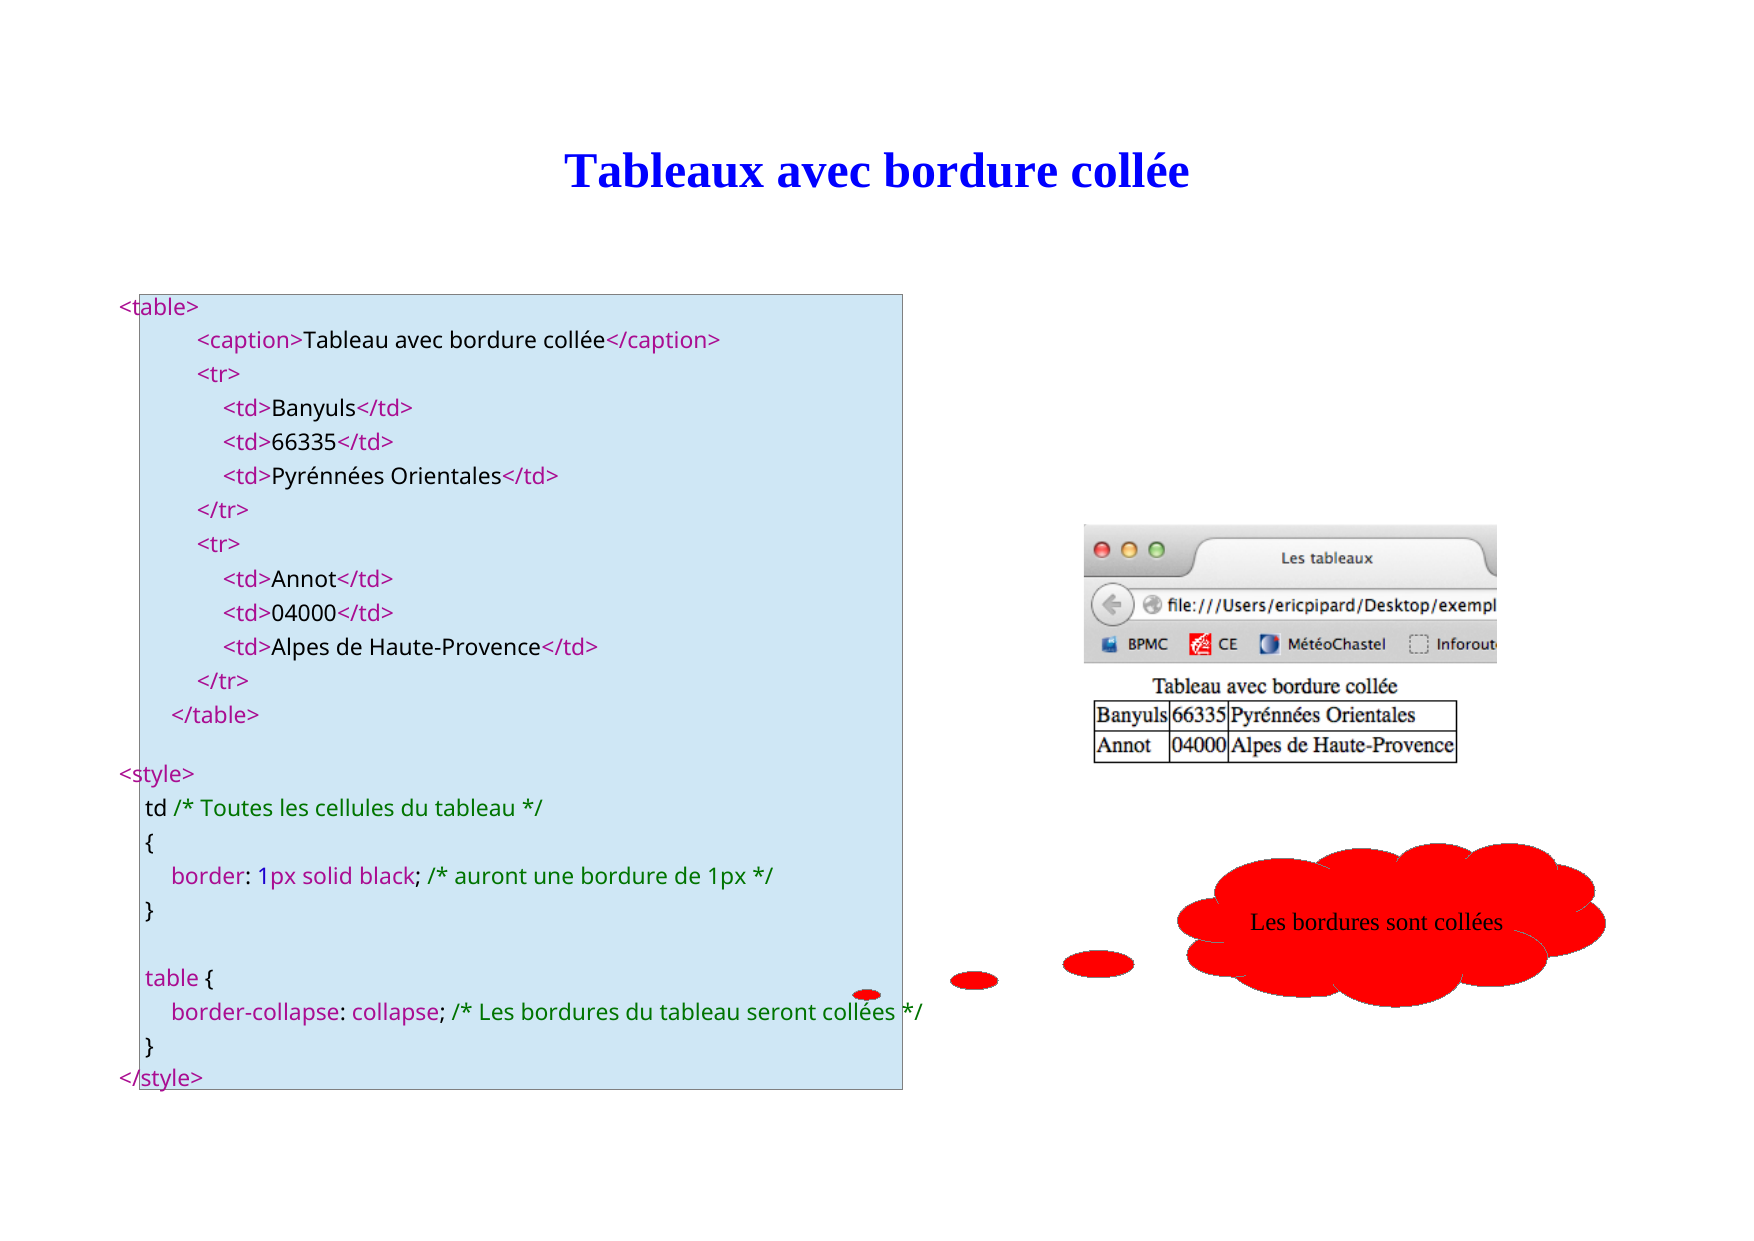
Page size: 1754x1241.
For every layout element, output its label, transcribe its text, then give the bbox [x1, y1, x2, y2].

subtitle Tableaux avec bordure collée [118, 143, 1636, 198]
picture [1083, 524, 1497, 833]
